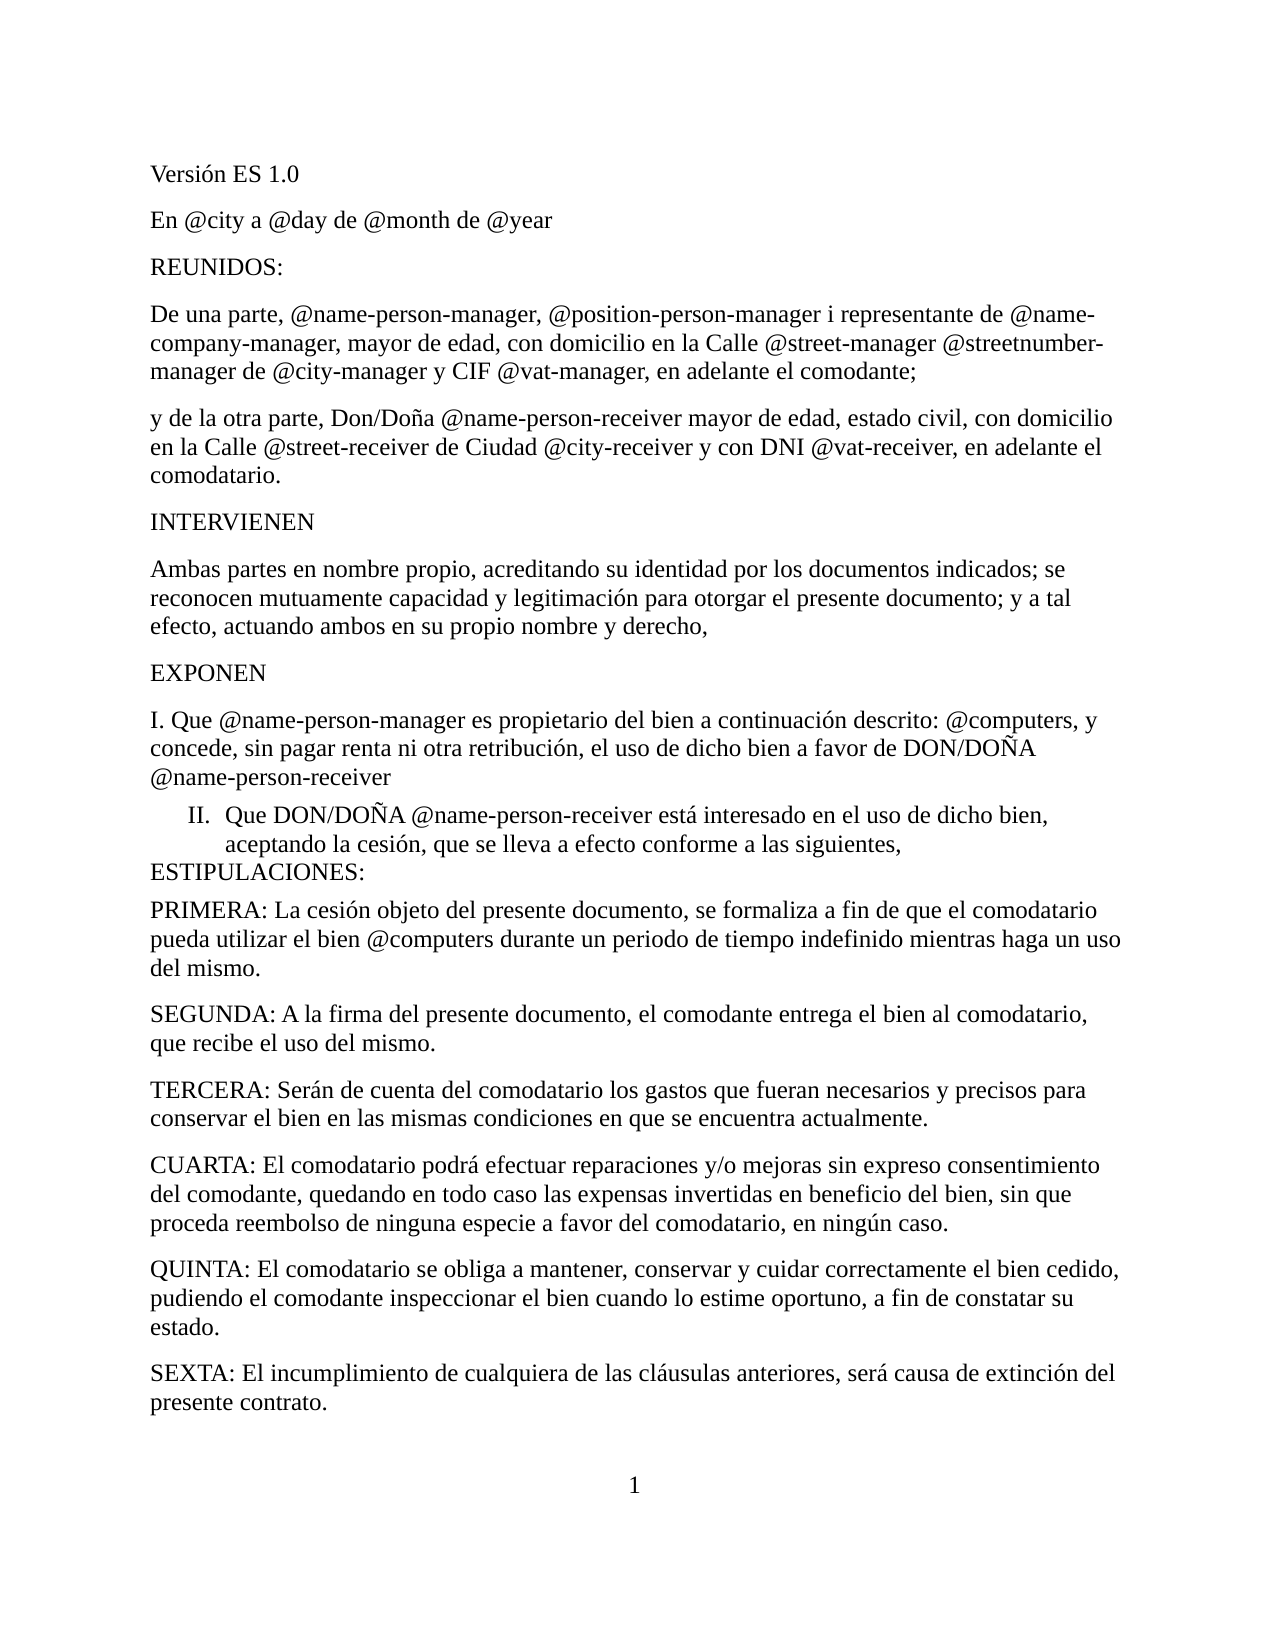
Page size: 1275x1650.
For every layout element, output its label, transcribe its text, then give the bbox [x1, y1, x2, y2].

text PRIMERA: La cesión objeto del presente documento, se formaliza a fin de que el comodatario pueda utilizar el bien @computers durante un periodo de tiempo indefinido mientras haga un uso del mismo. [150, 895, 1125, 981]
text SEGUNDA: A la firma del presente documento, el comodante entrega el bien al comodatario, que recibe el uso del mismo. [150, 999, 1125, 1057]
text I. Que @name-person-manager es propietario del bien a continuación descrito: @computers, y concede, sin pagar renta ni otra retribución, el uso de dicho bien a favor de DON/DOÑA @name-person-receiver [150, 705, 1125, 791]
text Ambas partes en nombre propio, acreditando su identidad por los documentos indicados; se reconocen mutuamente capacidad y legitimación para otorgar el presente documento; y a tal efecto, actuando ambos en su propio nombre y derecho, [150, 554, 1125, 640]
text CUARTA: El comodatario podrá efectuar reparaciones y/o mejoras sin expreso consentimiento del comodante, quedando en todo caso las expensas invertidas en beneficio del bien, sin que proceda reembolso de ninguna especie a favor del comodatario, en ningún caso. [150, 1150, 1125, 1236]
text Versión ES 1.0 [150, 159, 1125, 188]
text SEXTA: El incumplimiento de cualquiera de las cláusulas anteriores, será causa de extinción del presente contrato. [150, 1358, 1125, 1416]
list Que DON/DOÑA @name-person-receiver está interesado en el uso de dicho bien, aceptando la cesión, que se lleva a efecto conforme a las siguientes, [187, 800, 1125, 857]
text y de la otra parte, Don/Doña @name-person-receiver mayor de edad, estado civil, con domicilio en la Calle @street-receiver de Ciudad @city-receiver y con DNI @vat-receiver, en adelante el comodatario. [150, 403, 1125, 489]
text De una parte, @name-person-manager, @position-person-manager i representante de @name-company-manager, mayor de edad, con domicilio en la Calle @street-manager @streetnumber-manager de @city-manager y CIF @vat-manager, en adelante el comodante; [150, 299, 1125, 385]
text REUNIDOS: [150, 252, 1125, 281]
text EXPONEN [150, 658, 1125, 687]
text ESTIPULACIONES: [150, 857, 1125, 886]
text INTERVIENEN [150, 507, 1125, 536]
text QUINTA: El comodatario se obliga a mantener, conservar y cuidar correctamente el bien cedido, pudiendo el comodante inspeccionar el bien cuando lo estime oportuno, a fin de constatar su estado. [150, 1254, 1125, 1341]
text En @city a @day de @month de @year [150, 206, 1125, 234]
text TERCERA: Serán de cuenta del comodatario los gastos que fueran necesarios y precisos para conservar el bien en las mismas condiciones en que se encuentra actualmente. [150, 1075, 1125, 1132]
